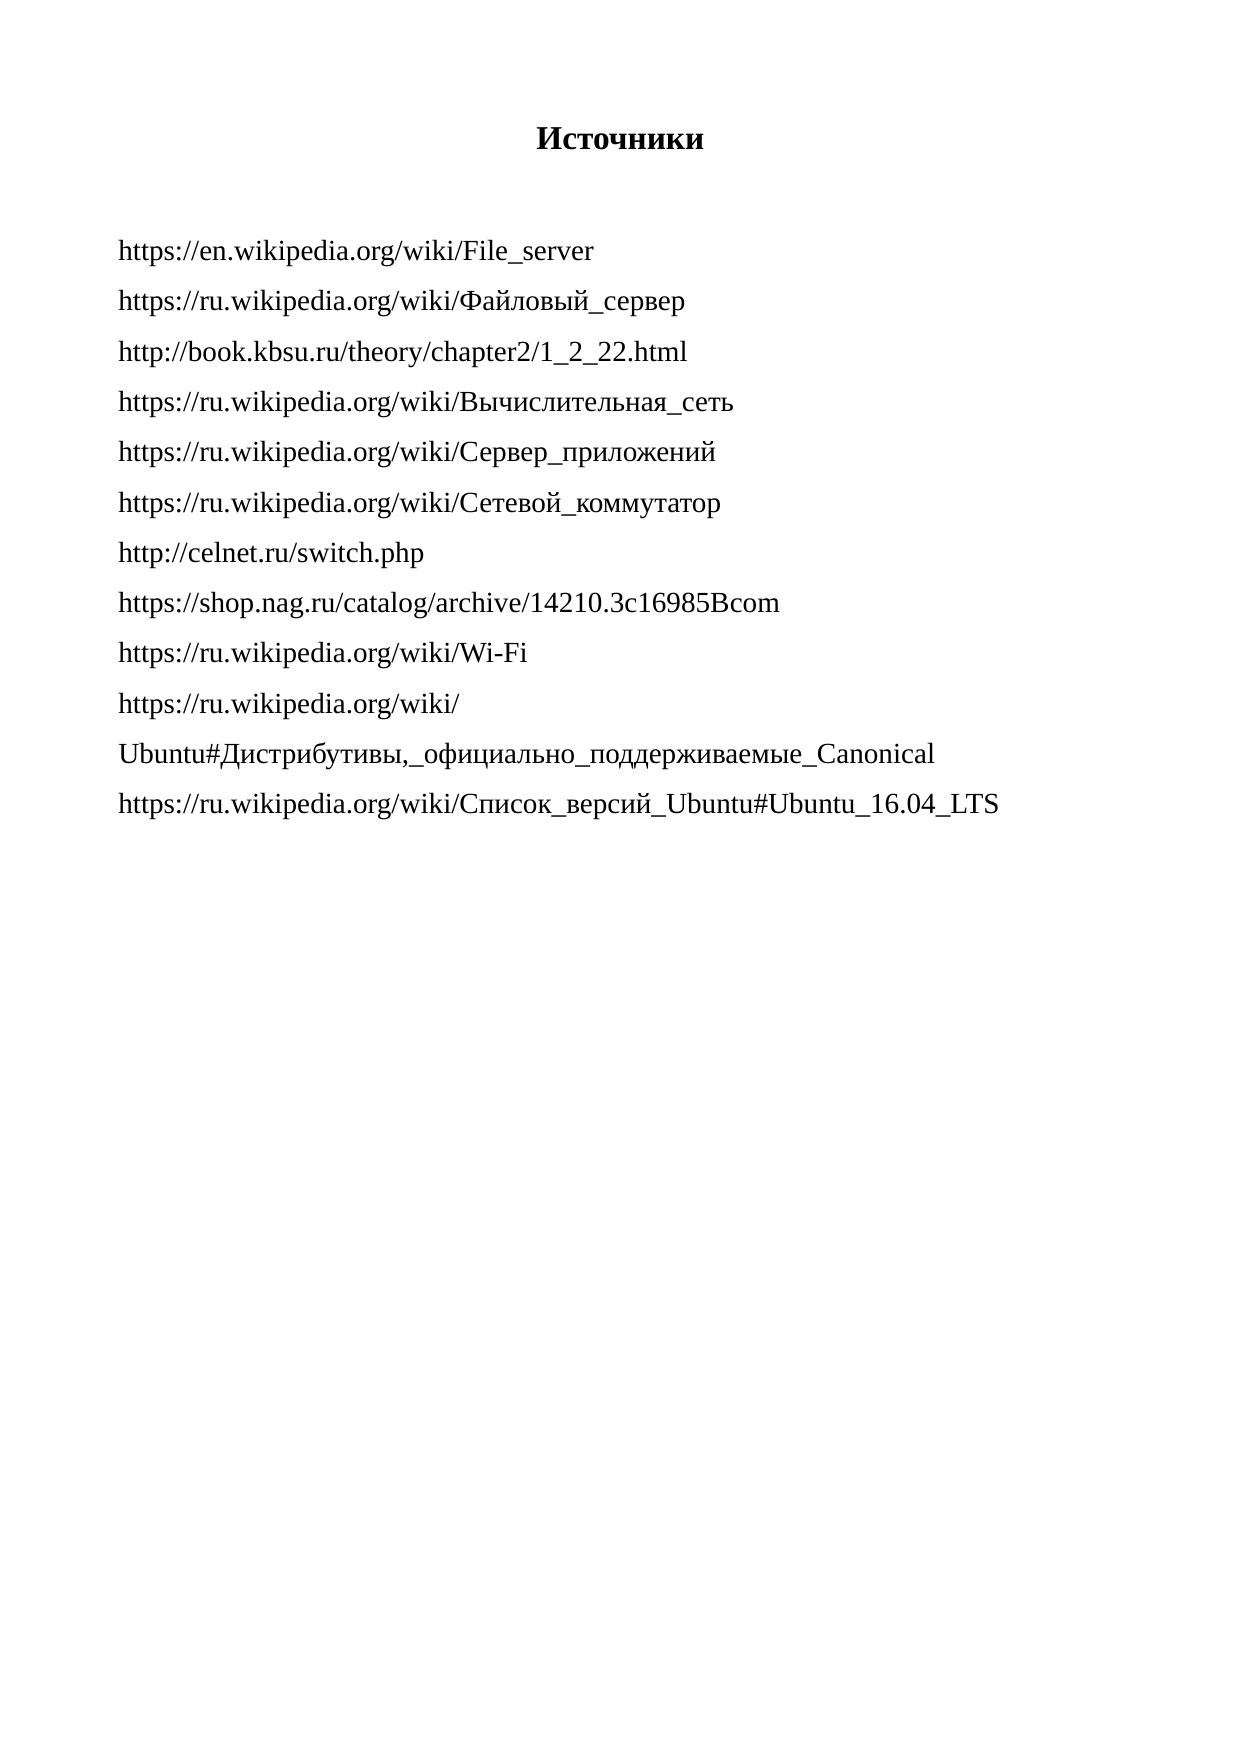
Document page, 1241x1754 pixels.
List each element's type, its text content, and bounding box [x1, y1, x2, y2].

text Источники [118, 118, 1122, 156]
text http://book.kbsu.ru/theory/chapter2/1_2_22.html [118, 334, 1122, 367]
text https://shop.nag.ru/catalog/archive/14210.3c16985Bcom [118, 585, 1122, 619]
text https://ru.wikipedia.org/wiki/Список_версий_Ubuntu#Ubuntu_16.04_LTS [118, 787, 1122, 820]
text https://ru.wikipedia.org/wiki/Сетевой_коммутатор [118, 485, 1122, 518]
text https://en.wikipedia.org/wiki/File_server [118, 233, 1122, 267]
text https://ru.wikipedia.org/wiki/Ubuntu#Дистрибутивы,_официально_поддерживаемые_Canonical [118, 686, 1122, 770]
text https://ru.wikipedia.org/wiki/Wi-Fi [118, 636, 1122, 669]
text https://ru.wikipedia.org/wiki/Файловый_сервер [118, 283, 1122, 317]
text http://celnet.ru/switch.php [118, 535, 1122, 568]
text https://ru.wikipedia.org/wiki/Сервер_приложений [118, 434, 1122, 468]
text https://ru.wikipedia.org/wiki/Вычислительная_сеть [118, 384, 1122, 418]
